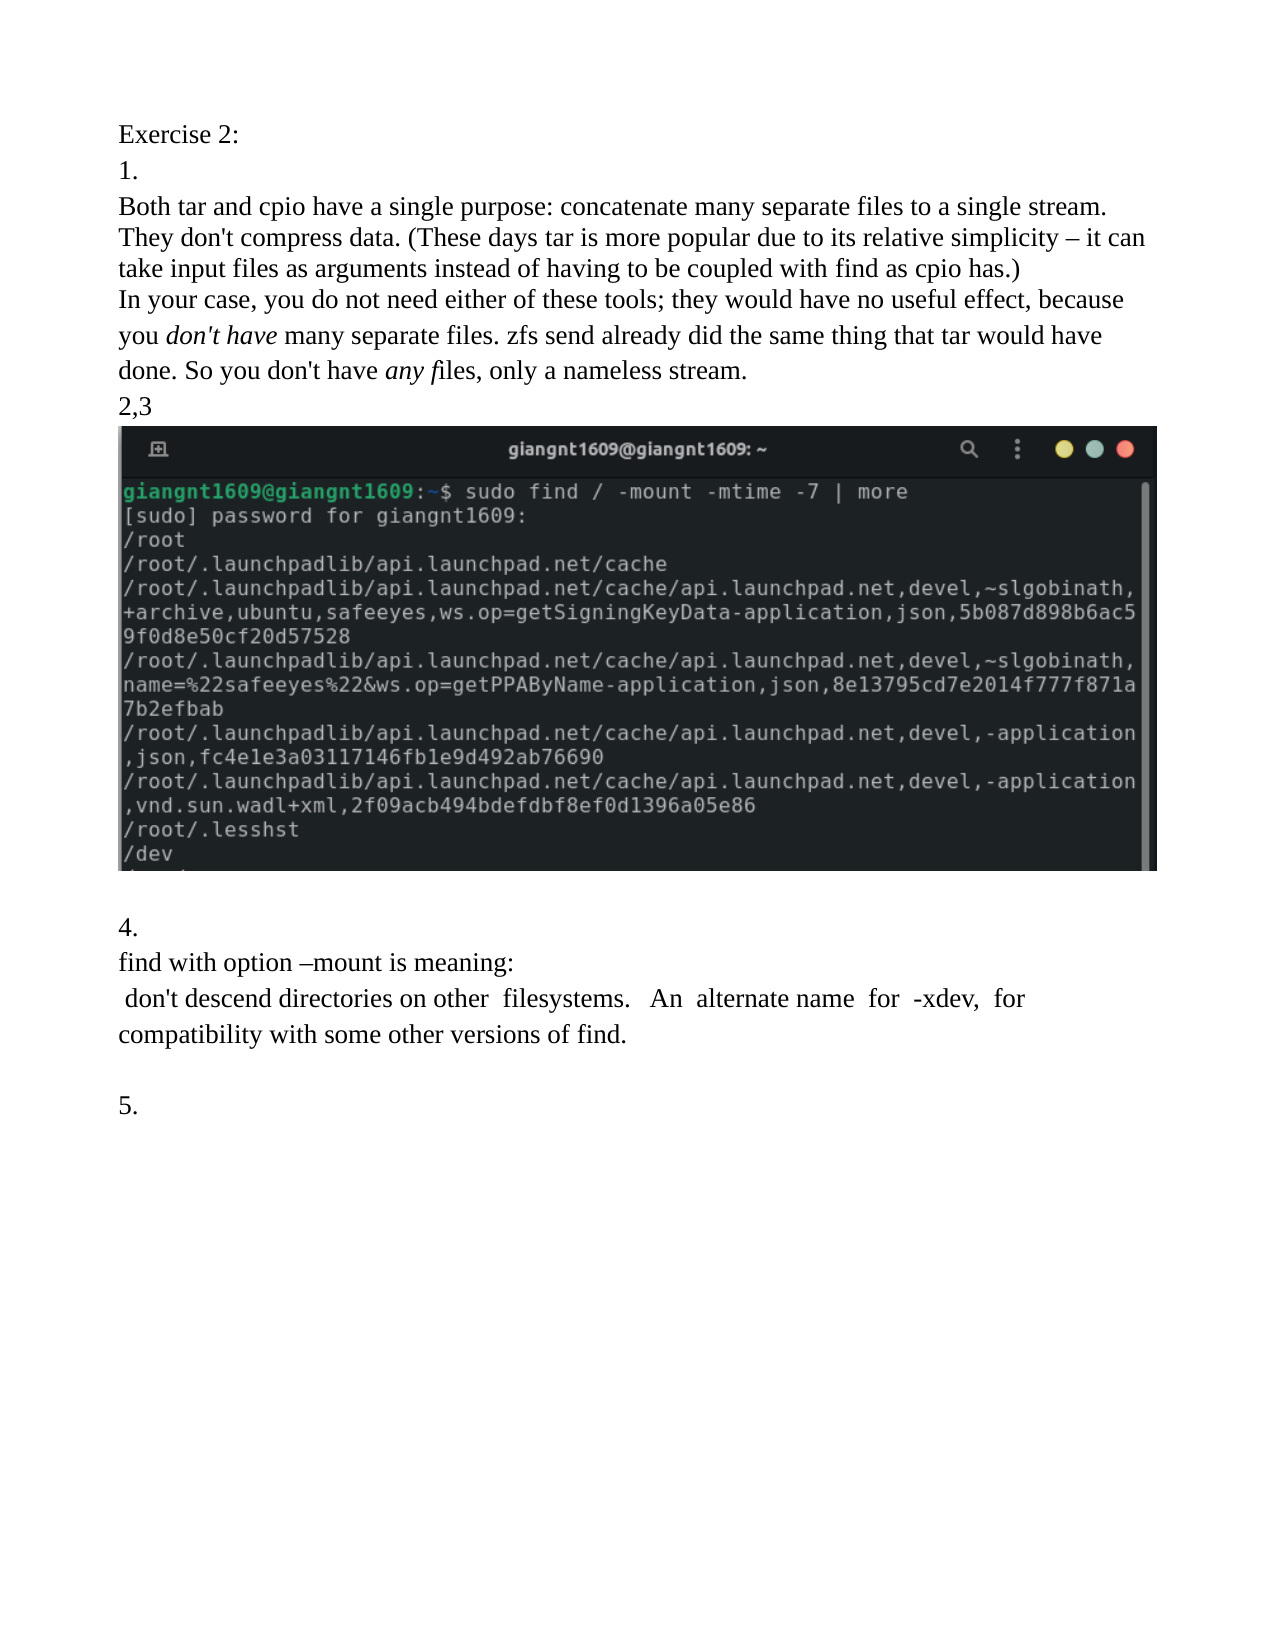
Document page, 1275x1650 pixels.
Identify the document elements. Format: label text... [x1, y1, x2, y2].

text find with option –mount is meaning: [118, 947, 1157, 978]
text Both tar and cpio have a single purpose: concatenate many separate files to a single stream. They don't compress data. (These days tar is more popular due to its relative simplicity – it can take input files as arguments instead of having to be coupled with find as cpio has.) [118, 189, 1157, 283]
text Exercise 2: [118, 118, 1157, 149]
text don't descend directories on other filesystems. An alternate name for -xdev, for compatibility with some other versions of find. [118, 982, 1157, 1049]
text 2,3 [118, 390, 1157, 421]
text 4. [118, 911, 1157, 942]
text In your case, you do not need either of these tools; they would have no useful effect, because you don't have many separate files. zfs send already did the same thing that tar would have done. So you don't have any files, only a nameless stream. [118, 283, 1157, 386]
text 1. [118, 154, 1157, 185]
text 5. [118, 1089, 1157, 1121]
picture [118, 426, 1157, 871]
